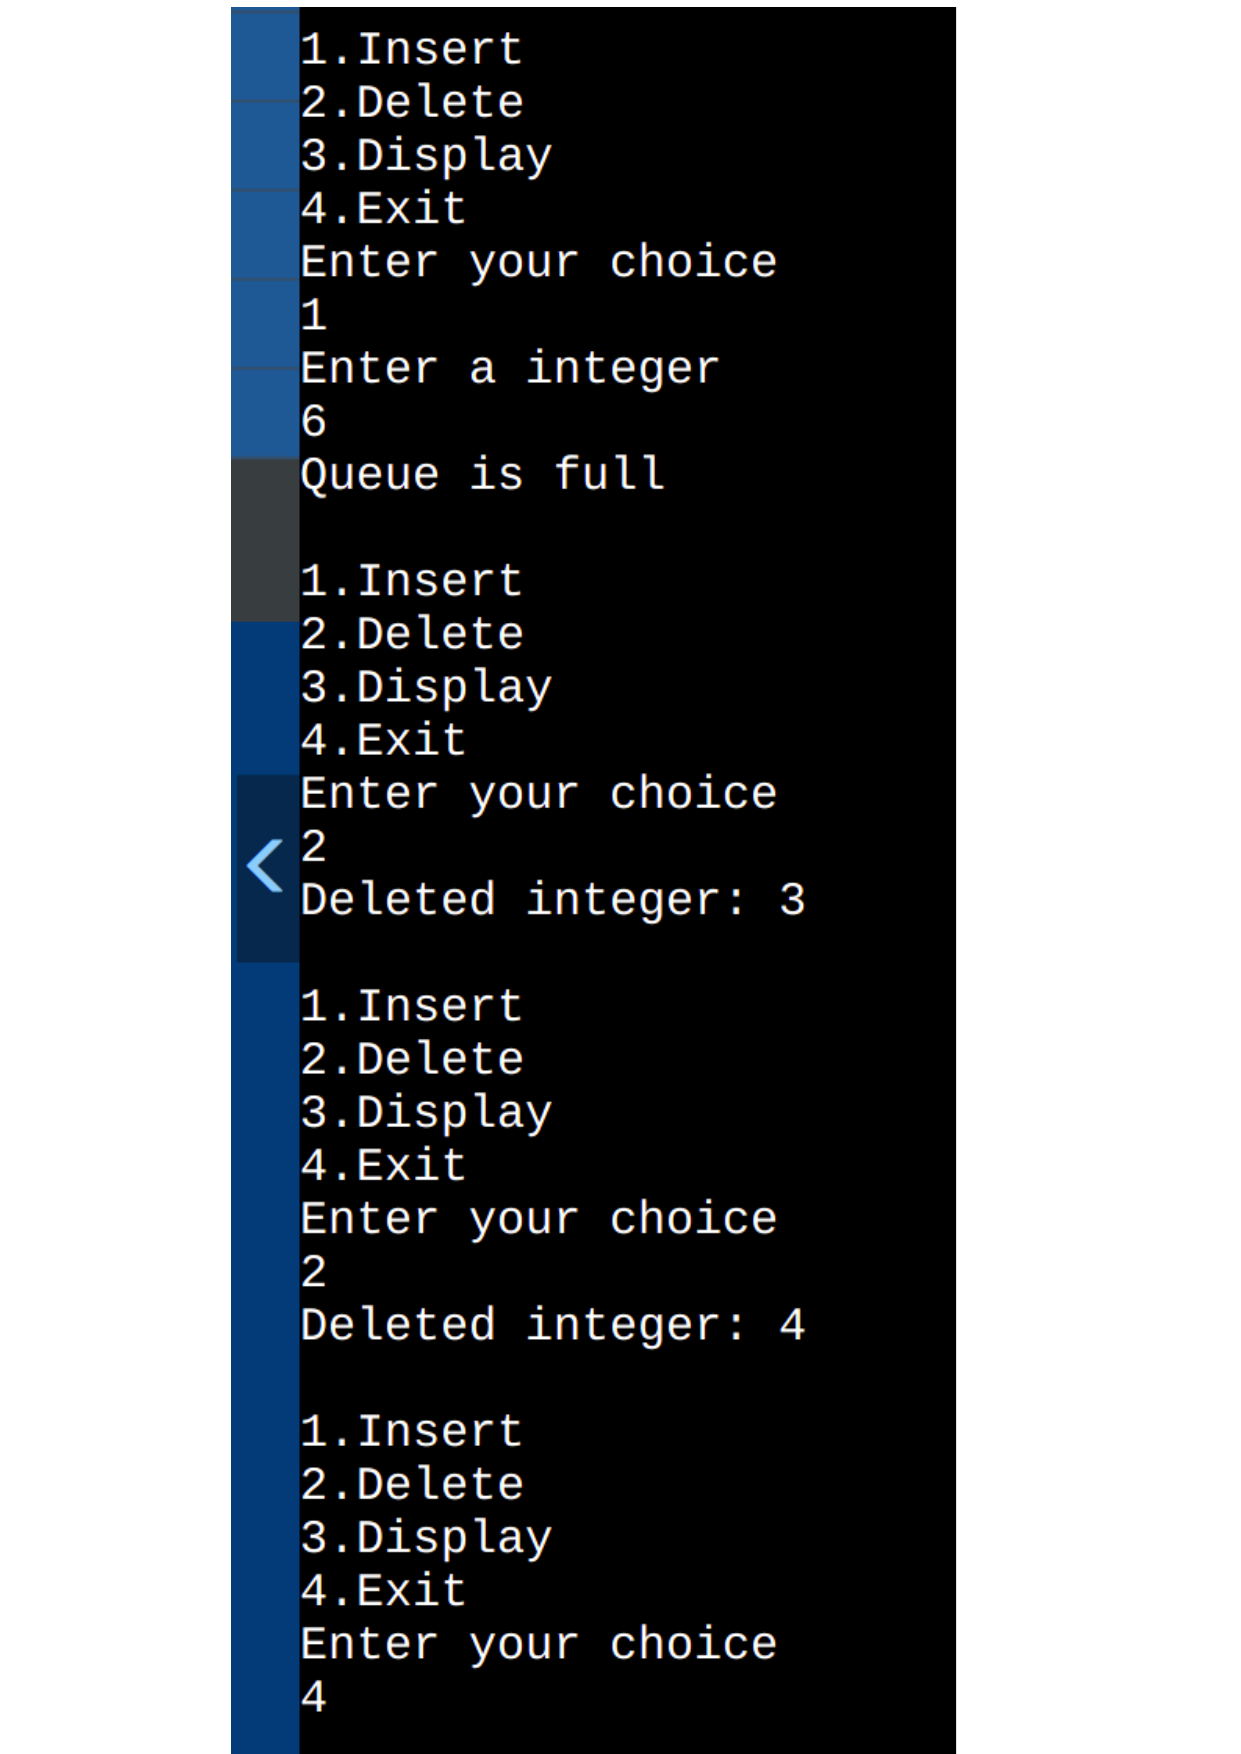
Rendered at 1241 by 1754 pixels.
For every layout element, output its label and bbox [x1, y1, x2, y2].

picture [231, 7, 957, 1754]
